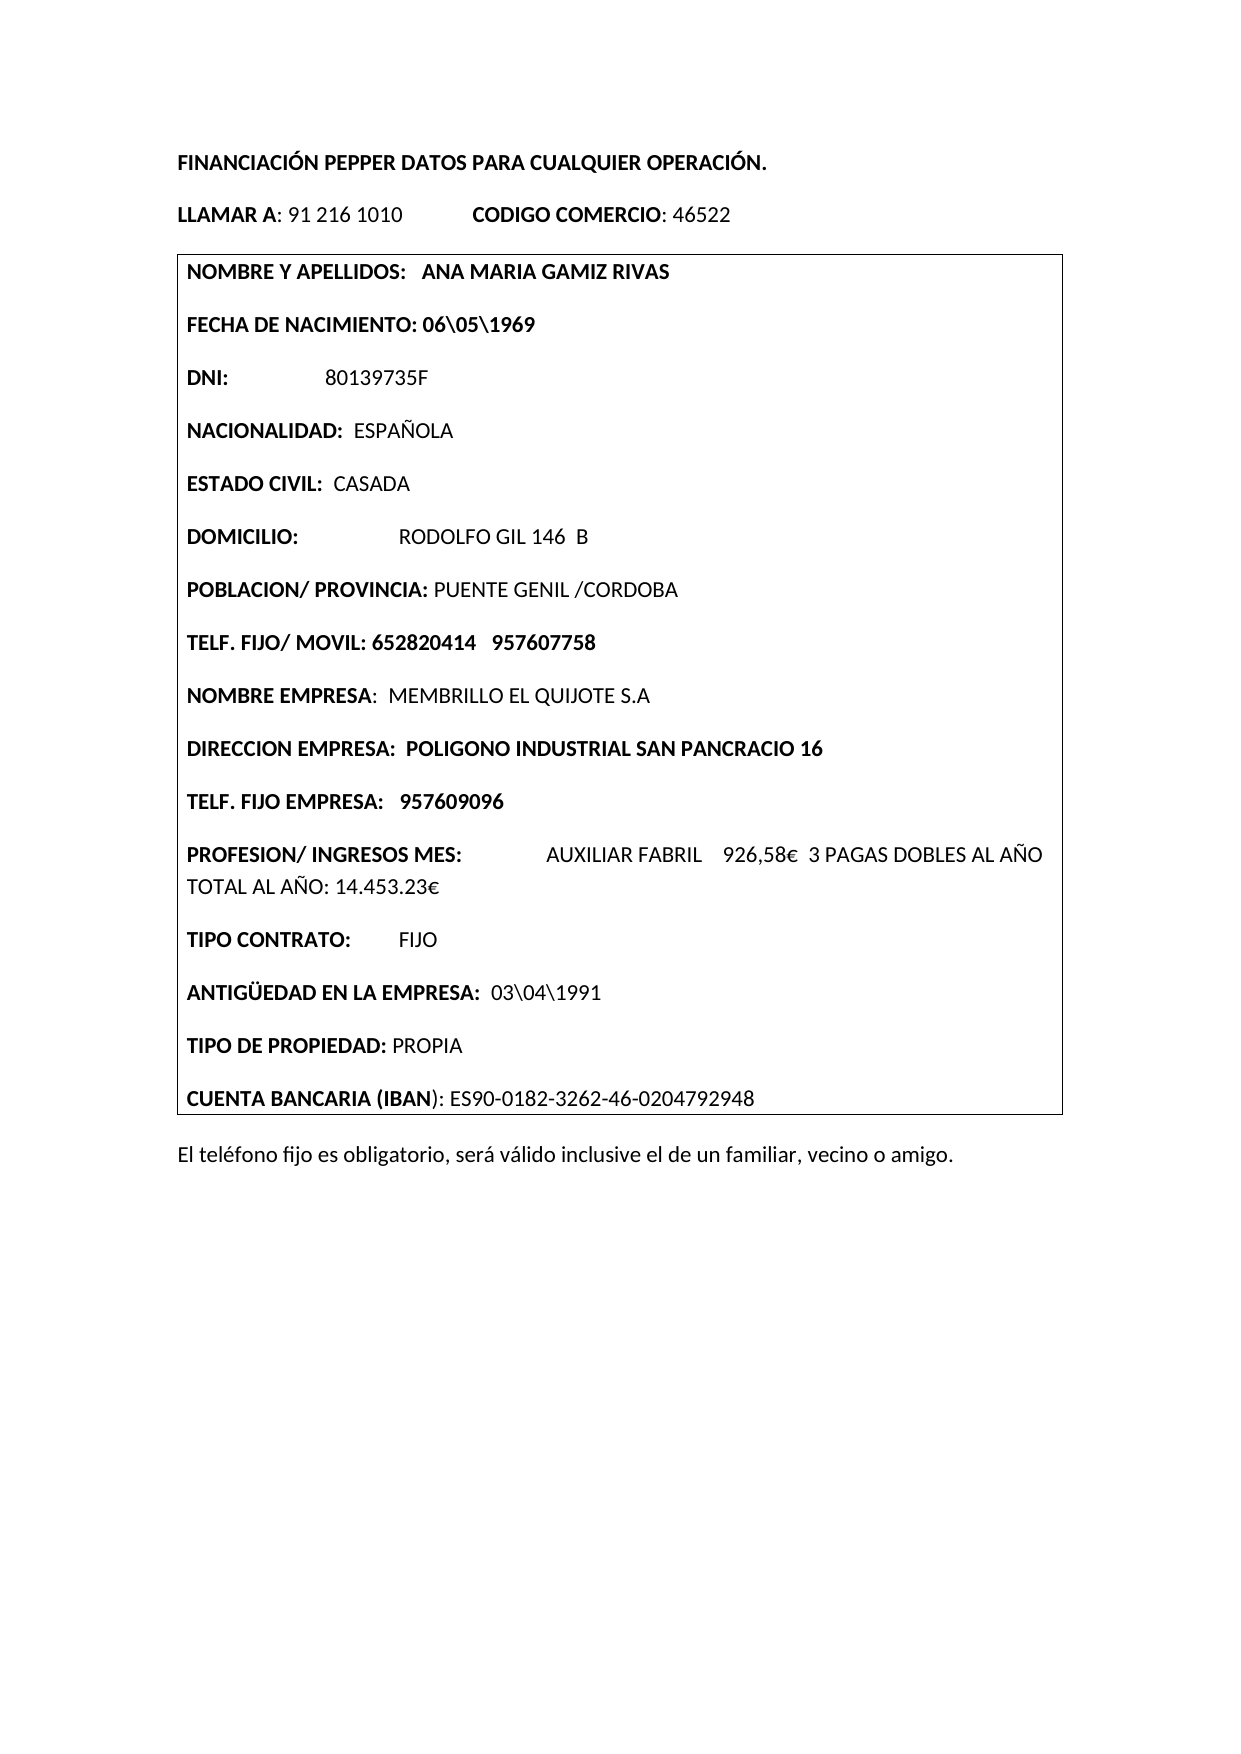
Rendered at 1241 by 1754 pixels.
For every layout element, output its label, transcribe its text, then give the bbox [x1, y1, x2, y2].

text TELF. FIJO EMPRESA: 957609096 [178, 784, 1062, 815]
text DNI: 80139735F [178, 360, 1062, 391]
text El teléfono fijo es obligatorio, será válido inclusive el de un familiar, vecino o amigo. [177, 1140, 1063, 1168]
text FINANCIACIÓN PEPPER DATOS PARA CUALQUIER OPERACIÓN. [177, 148, 1063, 176]
text POBLACION/ PROVINCIA: PUENTE GENIL /CORDOBA [178, 572, 1062, 603]
text DOMICILIO: RODOLFO GIL 146 B [178, 519, 1062, 550]
text DIRECCION EMPRESA: POLIGONO INDUSTRIAL SAN PANCRACIO 16 [178, 731, 1062, 762]
text NOMBRE Y APELLIDOS: ANA MARIA GAMIZ RIVAS [178, 255, 1062, 285]
text LLAMAR A: 91 216 1010 CODIGO COMERCIO: 46522 [177, 201, 1063, 229]
text CUENTA BANCARIA (IBAN): ES90-0182-3262-46-0204792948 [178, 1081, 1062, 1114]
text TIPO DE PROPIEDAD: PROPIA [178, 1028, 1062, 1059]
text TIPO CONTRATO: FIJO [178, 922, 1062, 953]
text ANTIGÜEDAD EN LA EMPRESA: 03\04\1991 [178, 975, 1062, 1006]
text NACIONALIDAD: ESPAÑOLA [178, 413, 1062, 444]
text ESTADO CIVIL: CASADA [178, 466, 1062, 497]
text FECHA DE NACIMIENTO: 06\05\1969 [178, 307, 1062, 338]
text NOMBRE EMPRESA: MEMBRILLO EL QUIJOTE S.A [178, 678, 1062, 709]
text TELF. FIJO/ MOVIL: 652820414 957607758 [178, 625, 1062, 656]
text PROFESION/ INGRESOS MES: AUXILIAR FABRIL 926,58€ 3 PAGAS DOBLES AL AÑO TOTAL AL AÑO: 14.453.23€ [178, 837, 1062, 900]
